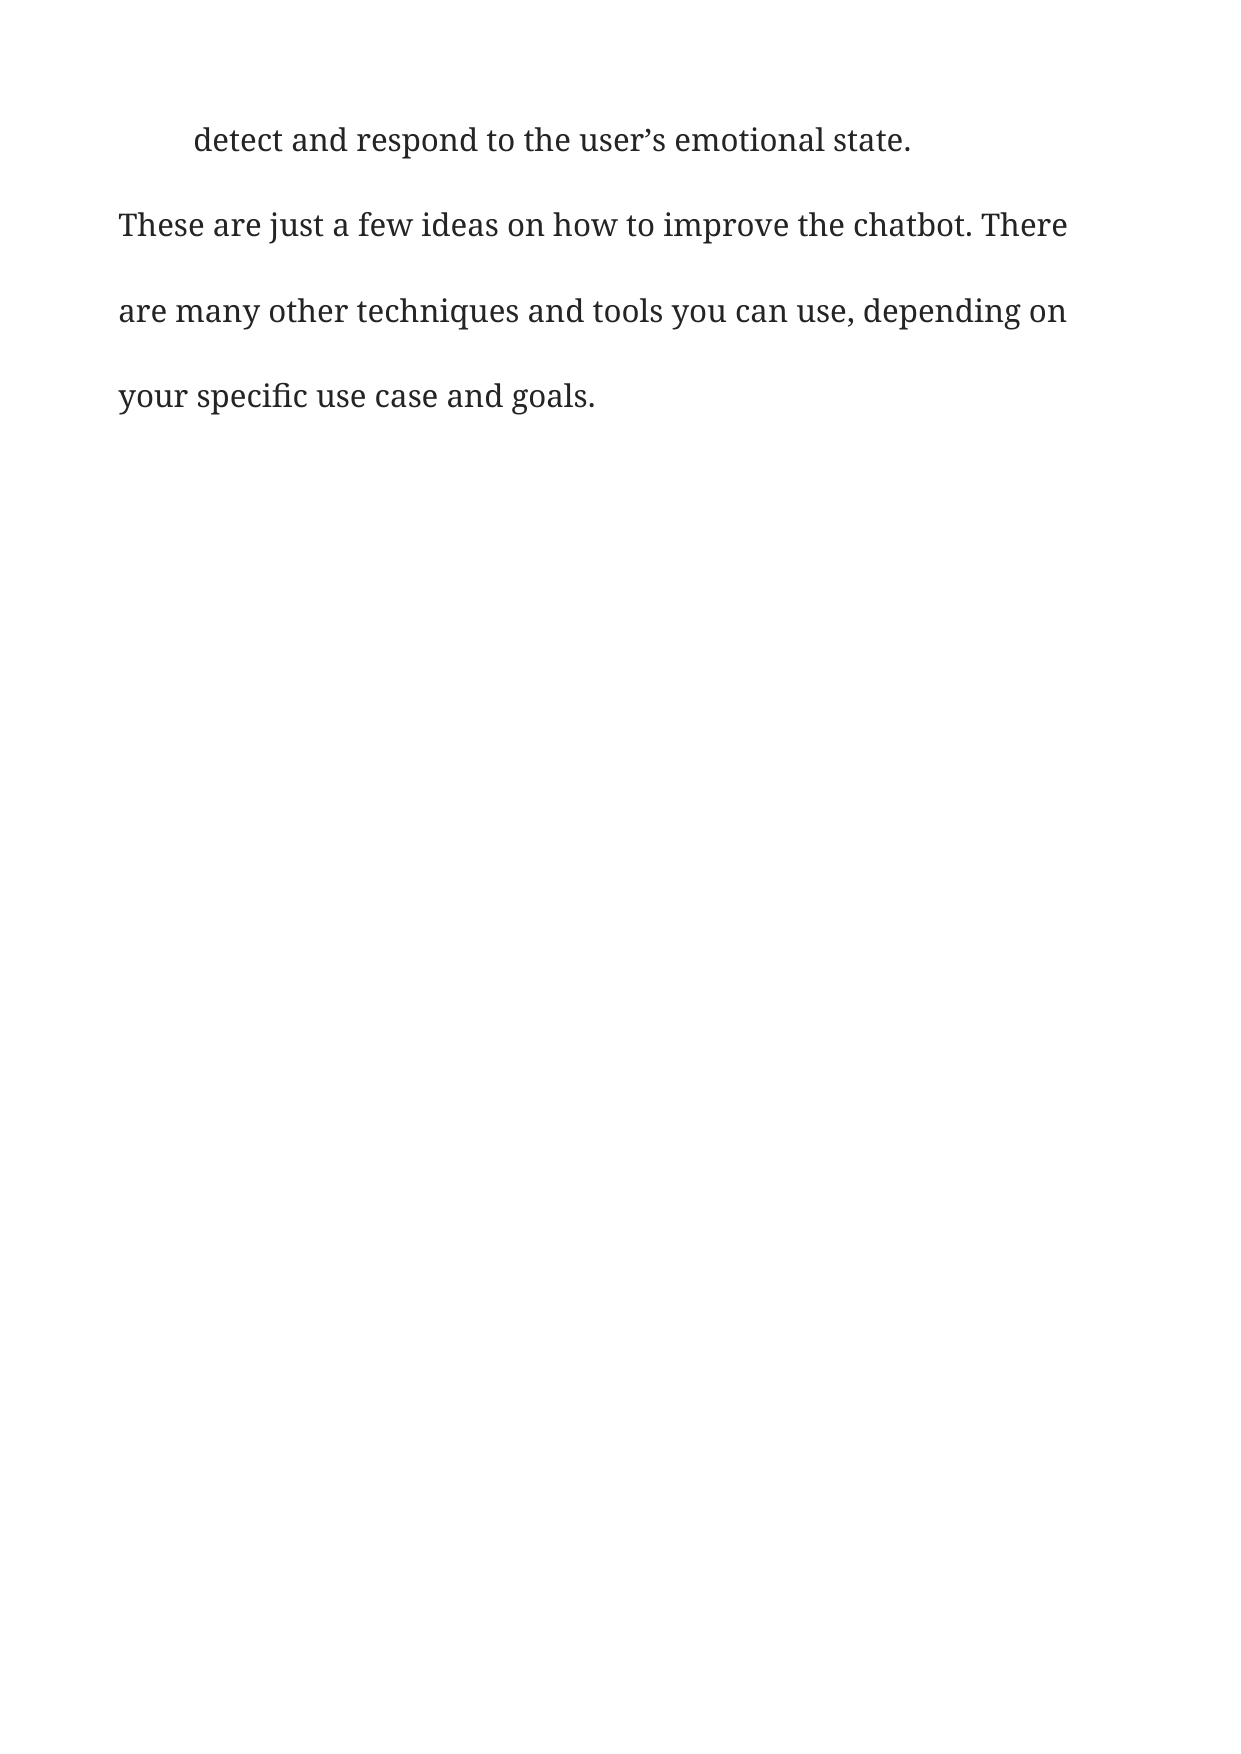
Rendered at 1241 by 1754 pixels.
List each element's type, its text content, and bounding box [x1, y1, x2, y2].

text These are just a few ideas on how to improve the chatbot. There are many other techniques and tools you can use, depending on your specific use case and goals. [118, 203, 1122, 416]
list detect and respond to the user’s emotional state. [156, 118, 1122, 161]
